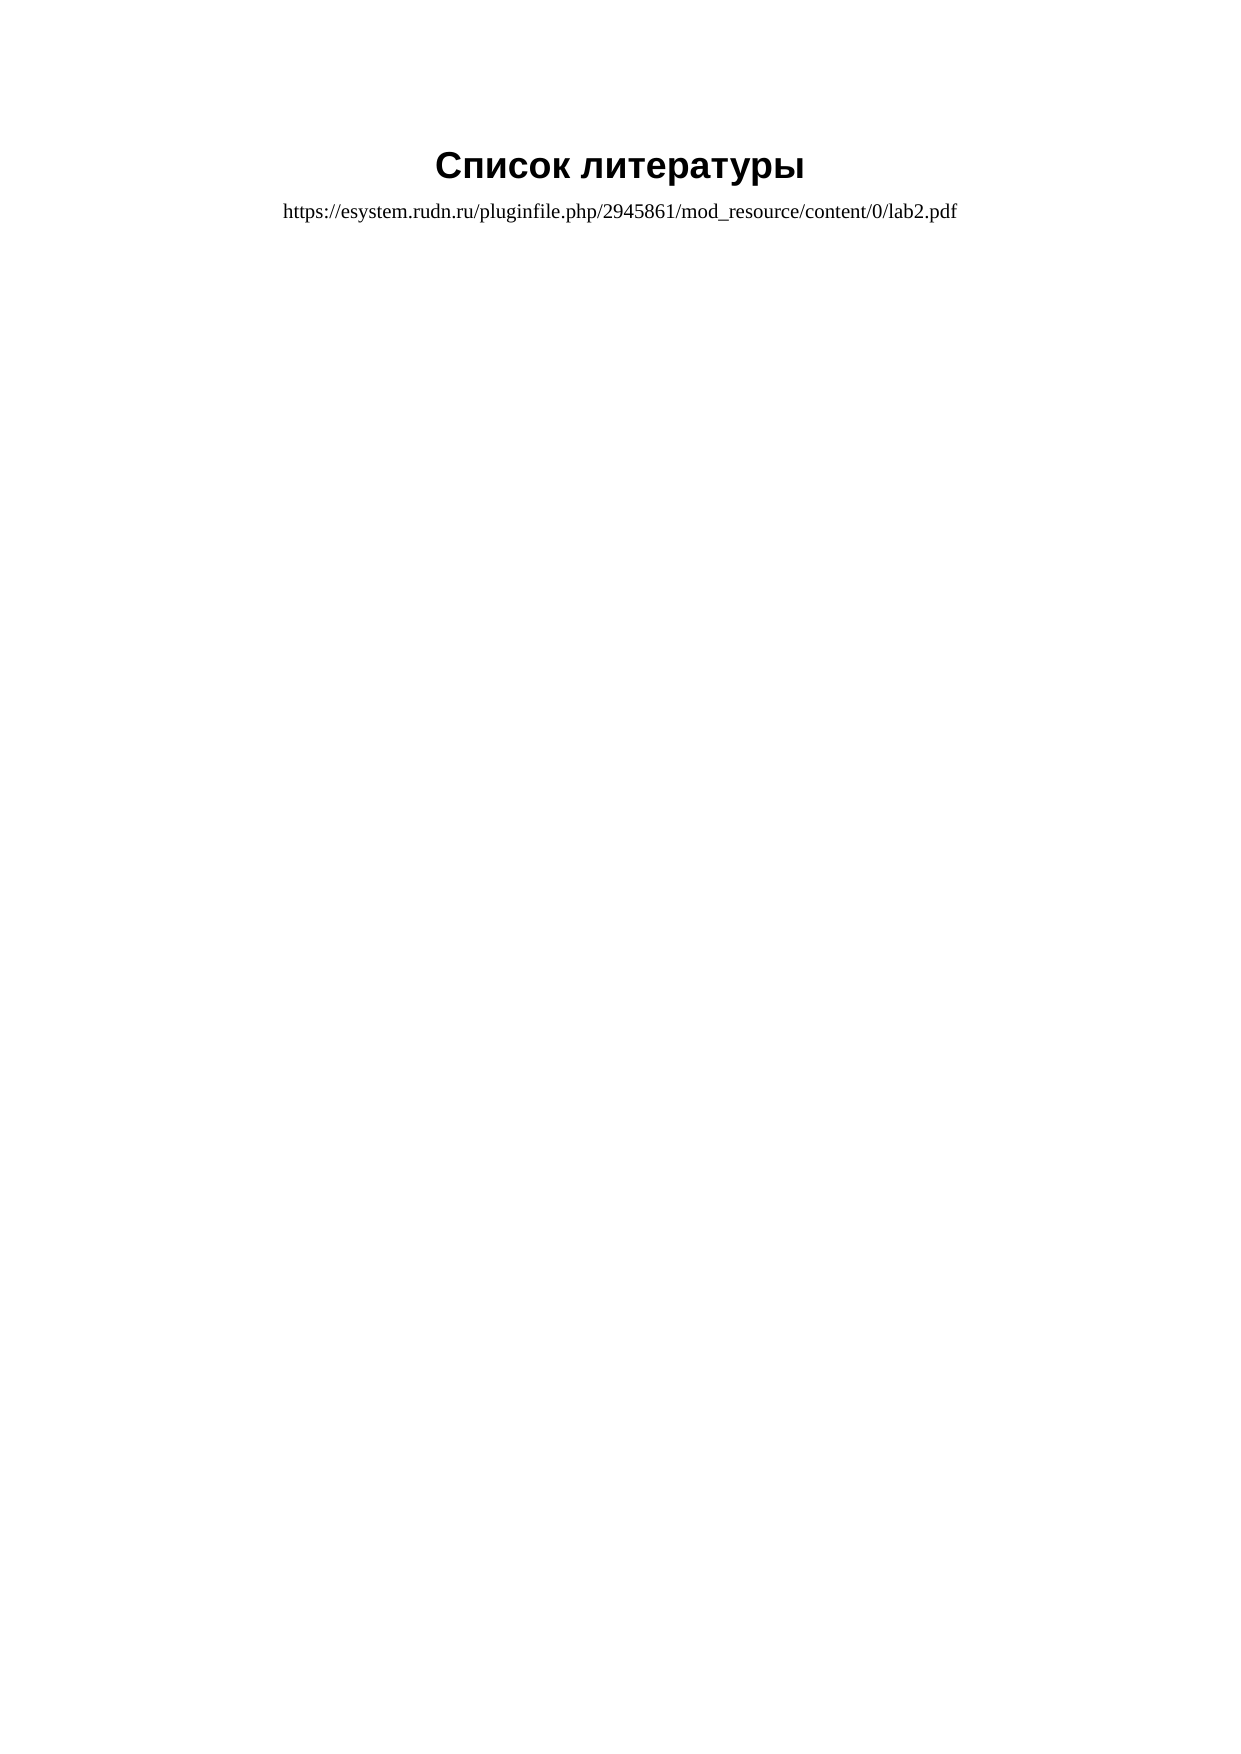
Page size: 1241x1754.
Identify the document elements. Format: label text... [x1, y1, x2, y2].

text https://esystem.rudn.ru/pluginfile.php/2945861/mod_resource/content/0/lab2.pdf [118, 199, 1122, 223]
subtitle Список литературы [118, 143, 1122, 186]
